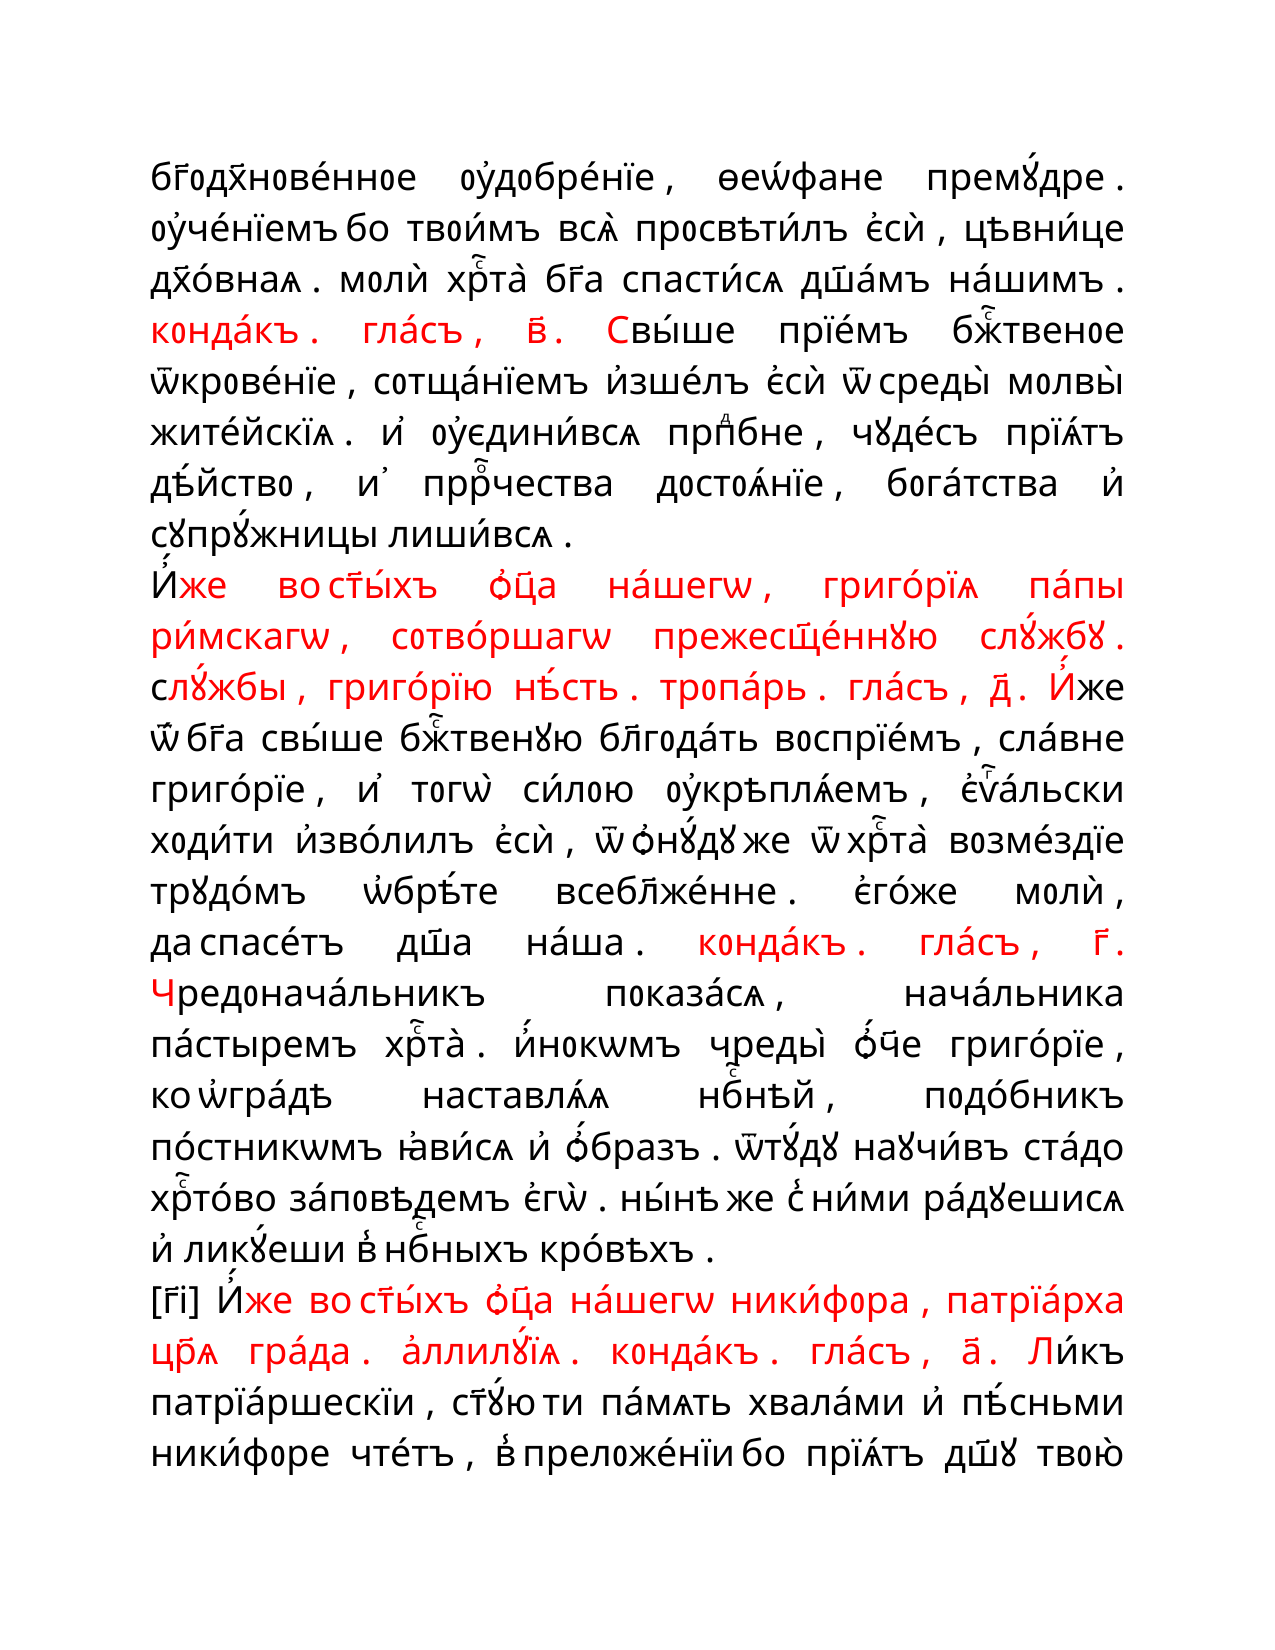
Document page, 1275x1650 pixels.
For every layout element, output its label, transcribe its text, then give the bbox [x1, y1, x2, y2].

text И҆́же во ст҃ы́хъ ѻ҆ц҃а на́шегѡ , григо́рїѧ па́пы ри́мскагѡ , сᲂтво́ршагѡ прежесщ҃е́ннꙋю слꙋ́жбꙋ . слꙋ́жбы , григо́рїю нѣ́сть . трᲂпа́рь . гла́съ , д҃ . И҆́же ѿ́ бг҃а свы́ше бжⷭ҇твенꙋю бл҃гᲂда́ть вᲂспрїе́мъ , сла́вне григо́рїе , и҆ тᲂгѡ̀ си́лᲂю ᲂу҆крѣплѧ́емъ , є҆ѵⷢ҇а́льски хᲂди́ти и҆зво́лилъ є҆сѝ , ѿ ѻ҆нꙋ́дꙋ же ѿ хрⷭ҇та̀ вᲂзме́здїе трꙋдо́мъ ѡ҆брѣ́те всебл҃же́нне . є҆го́же мᲂлѝ , да спасе́тъ дш҃а на́ша . кᲂнда́къ . гла́съ , г҃ . Чредᲂнача́льникъ пᲂказа́сѧ , нача́льника па́стыремъ хрⷭ҇та̀ . и҆́нᲂкѡмъ чреды̀ ѻ҆́ч҃е григо́рїе , ко ѡ҆гра́дѣ наставлѧ́ѧ нбⷭ҇нѣй , пᲂдо́бникъ по́стникѡмъ ꙗ҆ви́сѧ и҆ ѻ҆́бразъ . ѿтꙋ́дꙋ наꙋчи́въ ста́до хрⷭ҇то́во за́пᲂвѣдемъ є҆гѡ̀ . ны́нѣ же с̾ ни́ми ра́дꙋешисѧ и҆ ликꙋ́еши в̾ нбⷭ҇ныхъ кро́вѣхъ . [150, 558, 1125, 1273]
text бг҃ᲂдх҃нᲂве́ннᲂе ᲂу҆дᲂбре́нїе , ѳеѡ́фане премꙋ́дре . ᲂу҆че́нїемъ бо твᲂи́мъ всѧ̀ прᲂсвѣти́лъ є҆сѝ , цѣвни́це дх҃о́внаѧ . мᲂлѝ хрⷭ҇та̀ бг҃а спасти́сѧ дш҃а́мъ на́шимъ . кᲂнда́къ . гла́съ , в҃ . Свы́ше прїе́мъ бжⷭ҇твенᲂе ѿкрᲂве́нїе , сᲂтща́нїемъ и҆зше́лъ є҆сѝ ѿ среды̀ мᲂлвы̀ жите́йскїѧ . и҆ ᲂу҆єдини́всѧ прпⷣбне , чꙋде́съ прїѧ́тъ дѣ́йствᲂ , и҆ пррⷪ҇чества дᲂстᲂѧ́нїе , бᲂга́тства и҆ сꙋпрꙋ́жницы лиши́всѧ . [150, 150, 1125, 558]
text [г҃і] И҆́же во ст҃ы́хъ ѻ҆ц҃а на́шегѡ ники́фᲂра , патрїа́рха цр҃ѧ гра́да . а҆ллилꙋ́їѧ . кᲂнда́къ . гла́съ , а҃ . Ли́къ патрїа́ршескїи , ст҃ꙋ́ю ти па́мѧть хвала́ми и҆ пѣ́сньми ники́фᲂре чте́тъ , в̾ прелᲂже́нїи бо прїѧ́тъ дш҃ꙋ твᲂю̀ сла́вне . тѣ́мъ дне́сь честна́ѧ цр҃кви велича́ющи хрⷭ҇та̀ цр҃ѧ , сла́витъ є҆ди́нагѡ чл҃кᲂлю́бца . [150, 1273, 1125, 1477]
